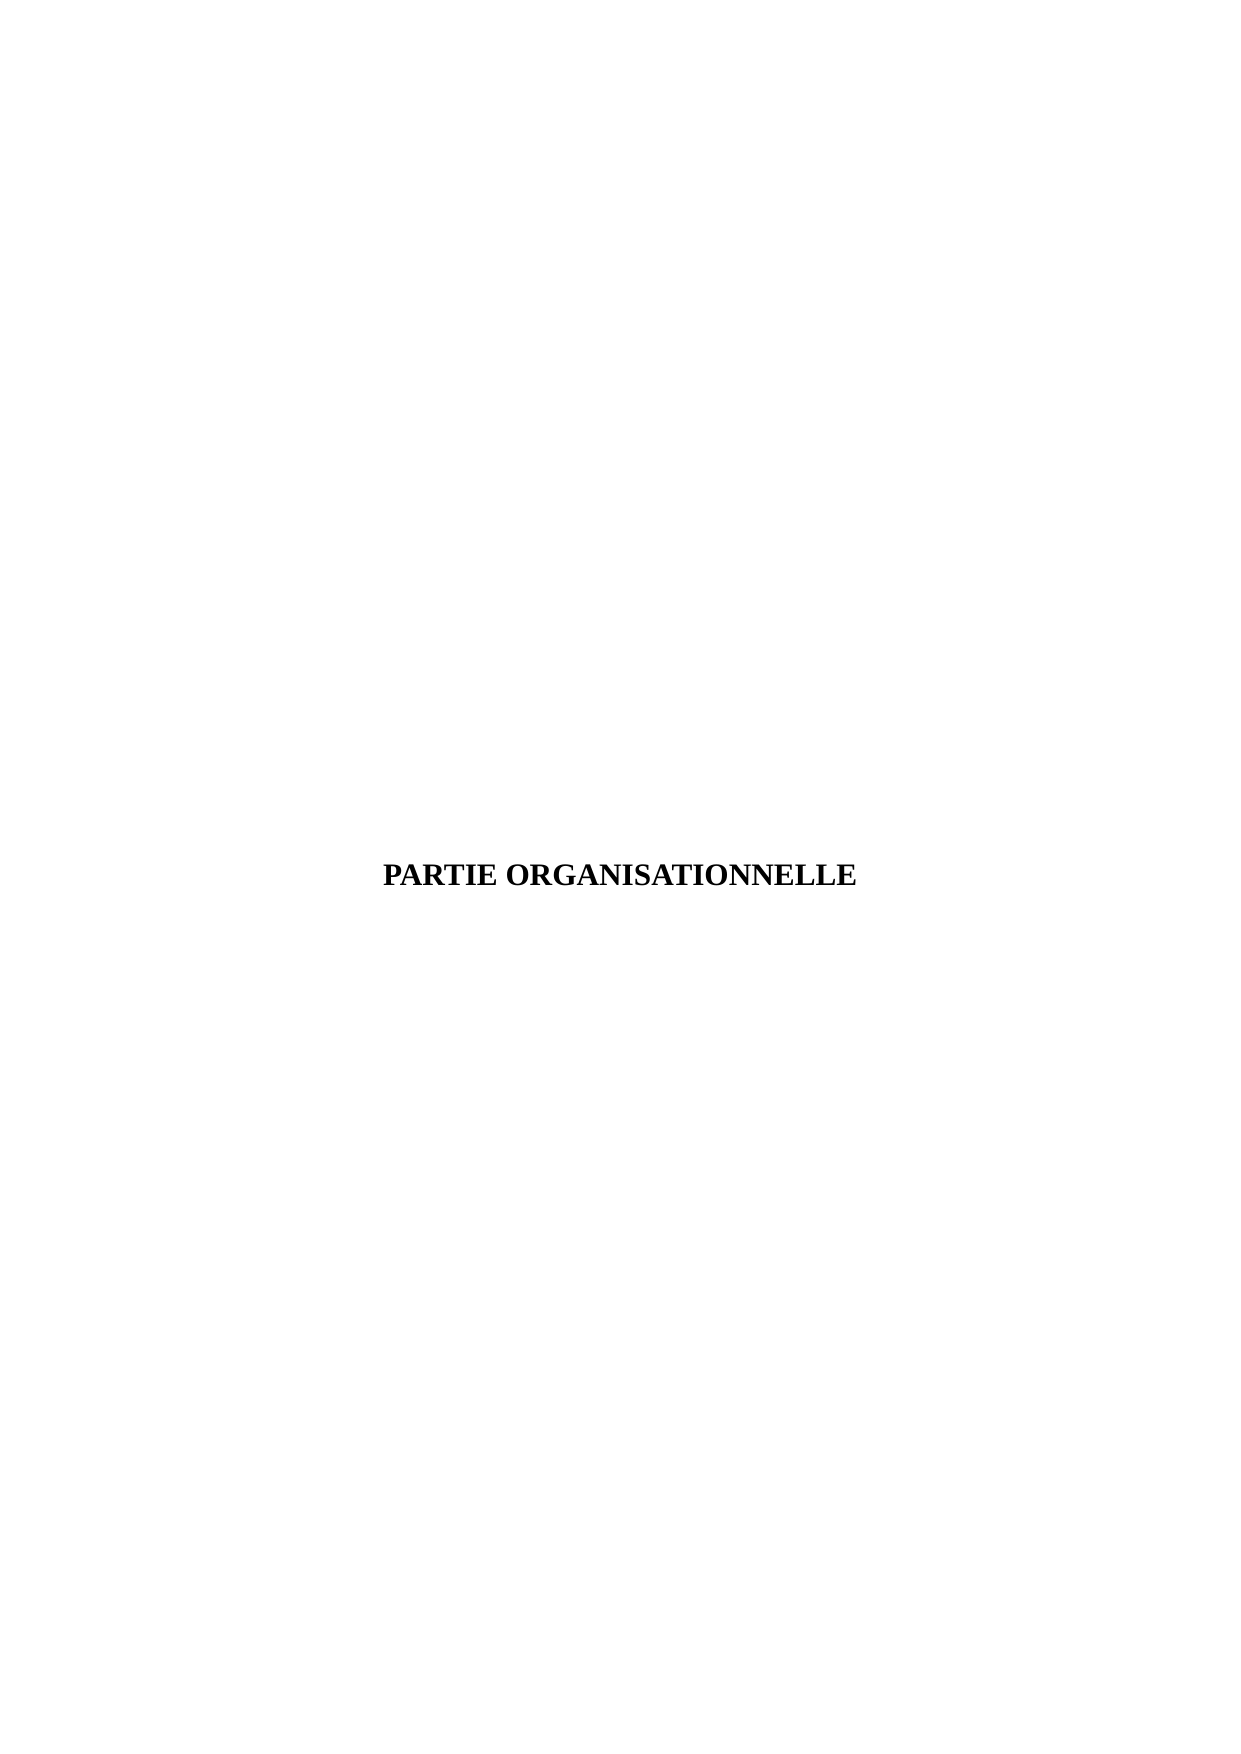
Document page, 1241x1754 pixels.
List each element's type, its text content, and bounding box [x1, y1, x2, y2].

text PARTIE ORGANISATIONNELLE [118, 856, 1122, 892]
